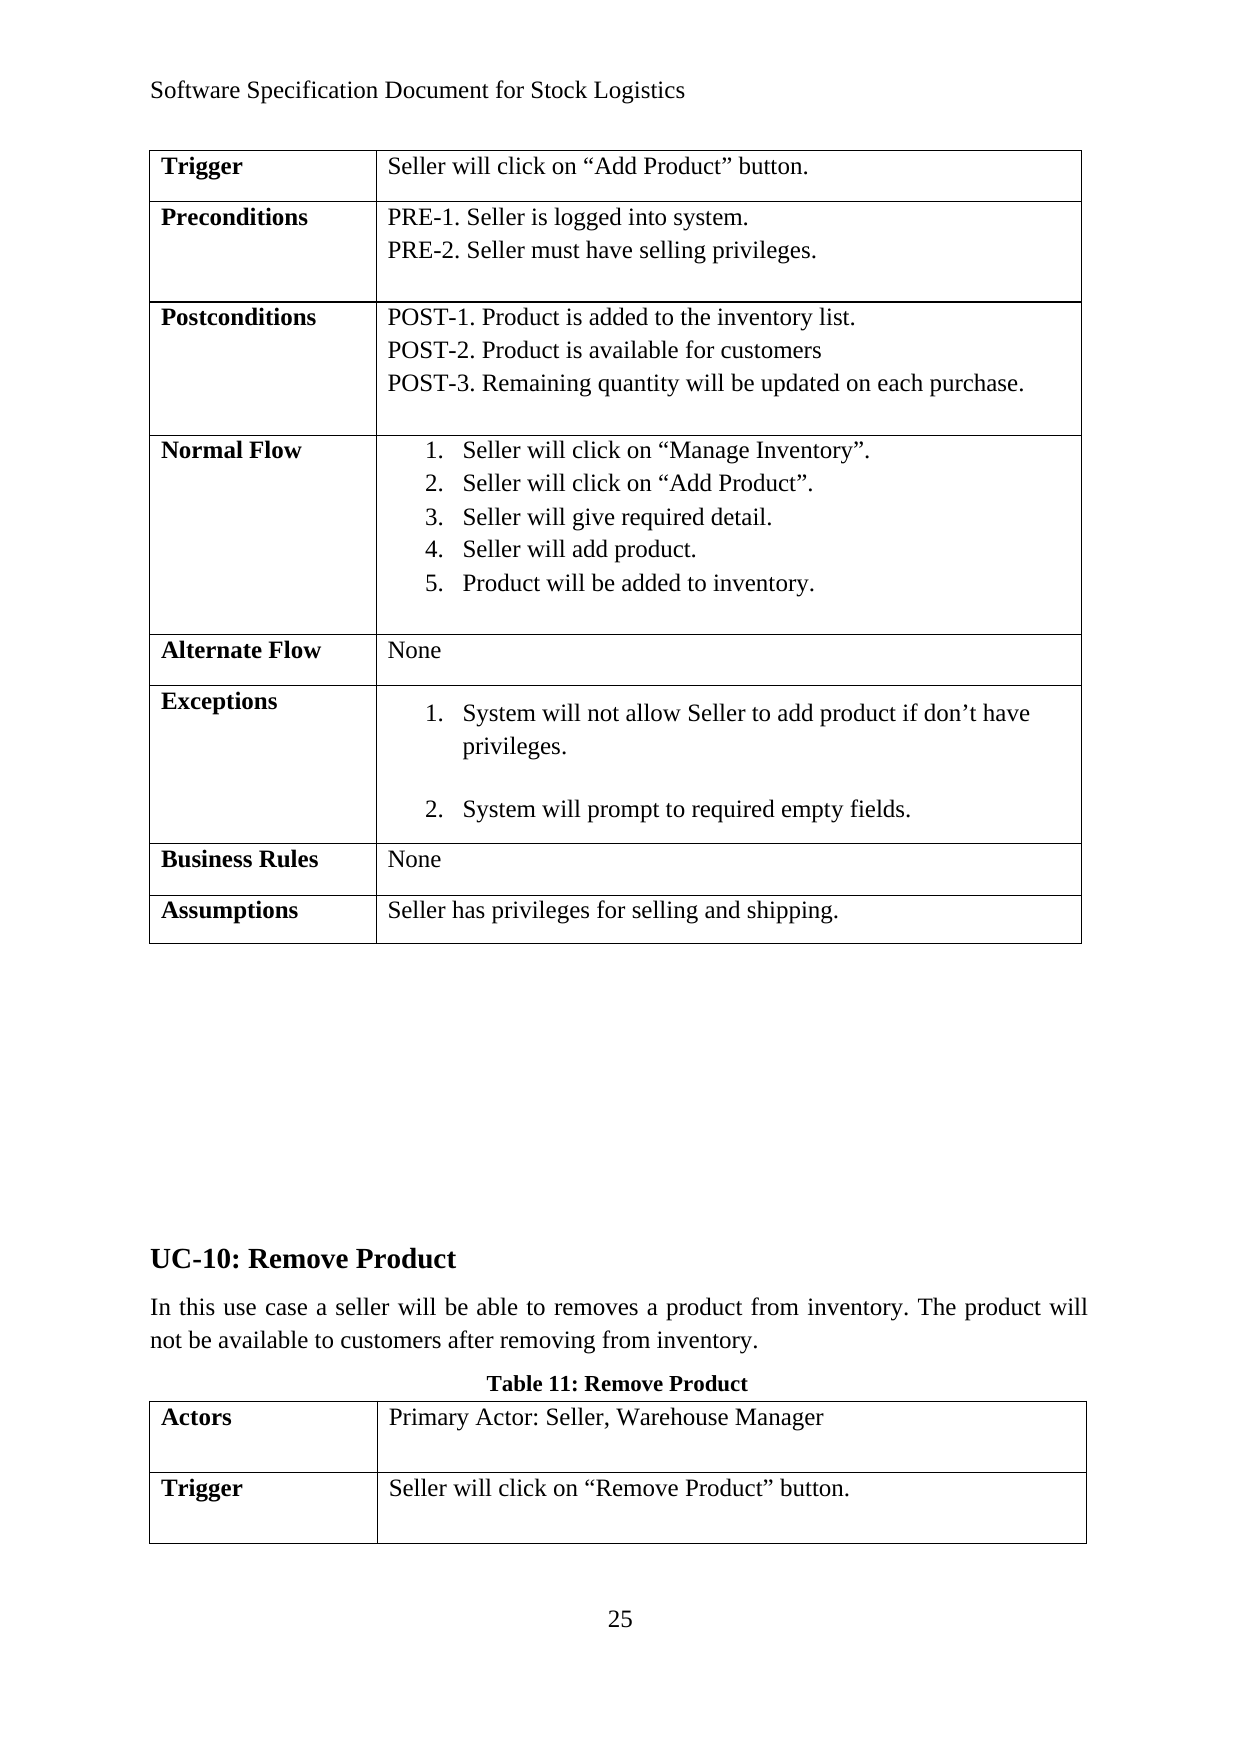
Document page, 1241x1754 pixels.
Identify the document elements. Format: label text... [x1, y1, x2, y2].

table_cell Preconditions [150, 202, 376, 301]
table_cell None [377, 635, 1081, 685]
table_cell Alternate Flow [150, 635, 376, 685]
table_cell Normal Flow [150, 436, 376, 634]
table_cell None [377, 844, 1081, 894]
table_cell System will not allow Seller to add product if don’t have privileges. System will prompt to required empty fields. [377, 686, 1081, 843]
table_header Primary Actor: Seller, Warehouse Manager [378, 1402, 1086, 1472]
table_cell Trigger [150, 1473, 377, 1543]
table_header Actors [150, 1402, 377, 1472]
table_cell Seller will click on “Add Product” button. [377, 151, 1081, 201]
table_cell POST-1. Product is added to the inventory list. POST-2. Product is available for customers POST-3. Remaining quantity will be updated on each purchase. [377, 303, 1081, 434]
text In this use case a seller will be able to removes a product from inventory. The product will not be available to customers after removing from inventory. [150, 1292, 1090, 1354]
table_cell Seller will click on “Manage Inventory”. Seller will click on “Add Product”. Seller will give required detail. Seller will add product. Product will be added to inventory. [377, 436, 1081, 634]
table_cell Trigger [150, 151, 376, 201]
table_cell Seller has privileges for selling and shipping. [377, 896, 1081, 943]
table_cell Business Rules [150, 844, 376, 894]
table_cell Seller will click on “Remove Product” button. [378, 1473, 1086, 1543]
table_cell PRE-1. Seller is logged into system. PRE-2. Seller must have selling privileges. [377, 202, 1081, 301]
table_cell Postconditions [150, 303, 376, 434]
text Table 11: Remove Product [150, 1370, 1090, 1397]
text UC-10: Remove Product [150, 1241, 1090, 1274]
table_cell Exceptions [150, 686, 376, 843]
table_cell Assumptions [150, 896, 376, 943]
